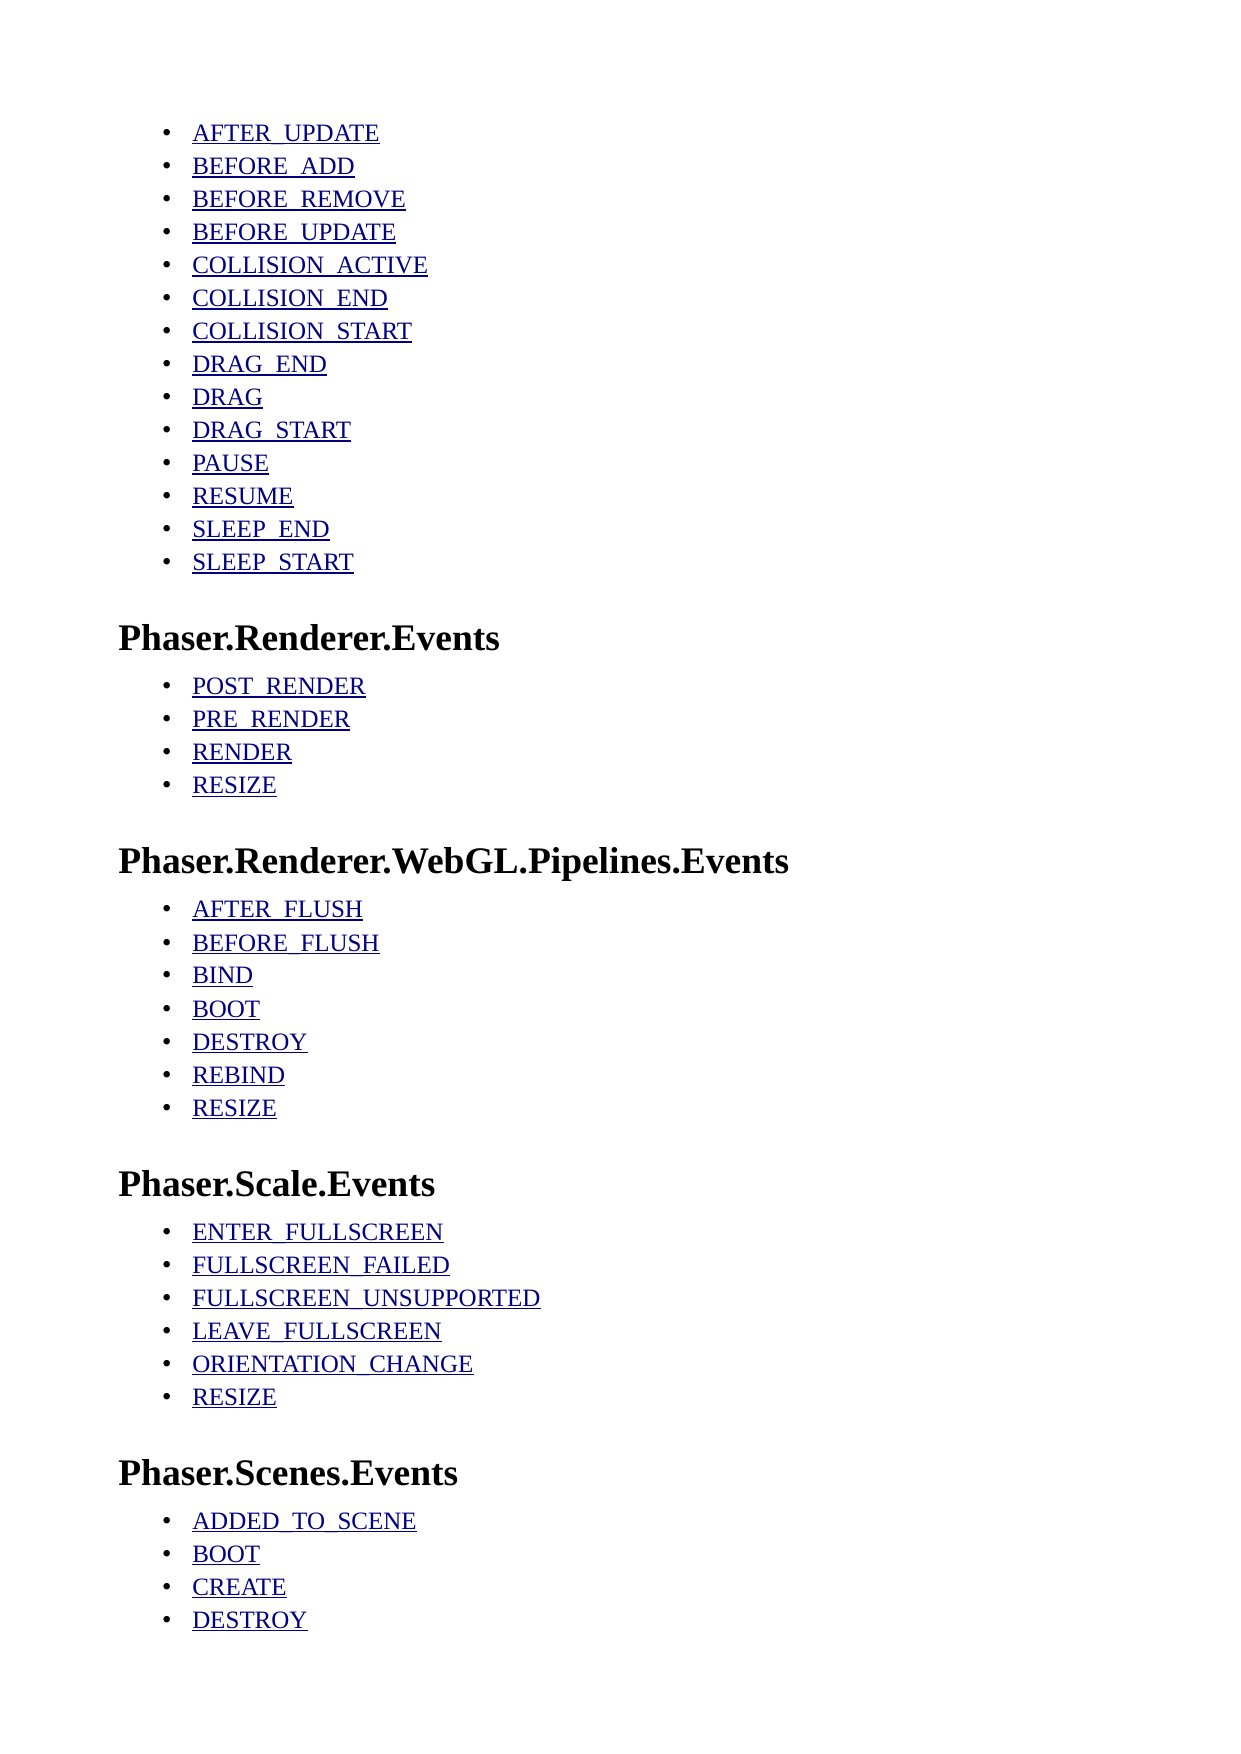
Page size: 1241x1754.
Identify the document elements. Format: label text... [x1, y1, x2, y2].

list BOOT [162, 1539, 1122, 1568]
list RENDER [162, 737, 1122, 766]
list RESIZE [162, 1382, 1122, 1411]
list COLLISION_END [162, 283, 1122, 312]
subtitle Phaser.Renderer.Events [118, 616, 1122, 659]
list PRE_RENDER [162, 704, 1122, 733]
list ADDED_TO_SCENE [162, 1506, 1122, 1535]
list DRAG_END [162, 349, 1122, 378]
list POST_RENDER [162, 671, 1122, 700]
list RESIZE [162, 1093, 1122, 1121]
list DRAG [162, 382, 1122, 411]
list ENTER_FULLSCREEN [162, 1217, 1122, 1246]
list LEAVE_FULLSCREEN [162, 1316, 1122, 1344]
list BIND [162, 961, 1122, 989]
subtitle Phaser.Renderer.WebGL.Pipelines.Events [118, 839, 1122, 882]
list RESIZE [162, 771, 1122, 799]
list SLEEP_START [162, 547, 1122, 576]
list SLEEP_END [162, 514, 1122, 543]
list BEFORE_FLUSH [162, 928, 1122, 956]
list REBIND [162, 1060, 1122, 1088]
list DESTROY [162, 1605, 1122, 1634]
list FULLSCREEN_FAILED [162, 1250, 1122, 1278]
list BEFORE_REMOVE [162, 184, 1122, 213]
list BOOT [162, 994, 1122, 1022]
list DESTROY [162, 1027, 1122, 1055]
list COLLISION_ACTIVE [162, 250, 1122, 279]
list DRAG_START [162, 415, 1122, 444]
subtitle Phaser.Scale.Events [118, 1161, 1122, 1204]
list AFTER_UPDATE [162, 118, 1122, 147]
list BEFORE_ADD [162, 151, 1122, 180]
list RESUME [162, 481, 1122, 510]
list BEFORE_UPDATE [162, 217, 1122, 246]
list ORIENTATION_CHANGE [162, 1349, 1122, 1378]
list COLLISION_START [162, 316, 1122, 345]
list AFTER_FLUSH [162, 894, 1122, 923]
subtitle Phaser.Scenes.Events [118, 1450, 1122, 1493]
list PAUSE [162, 448, 1122, 477]
list FULLSCREEN_UNSUPPORTED [162, 1283, 1122, 1312]
list CREATE [162, 1572, 1122, 1601]
